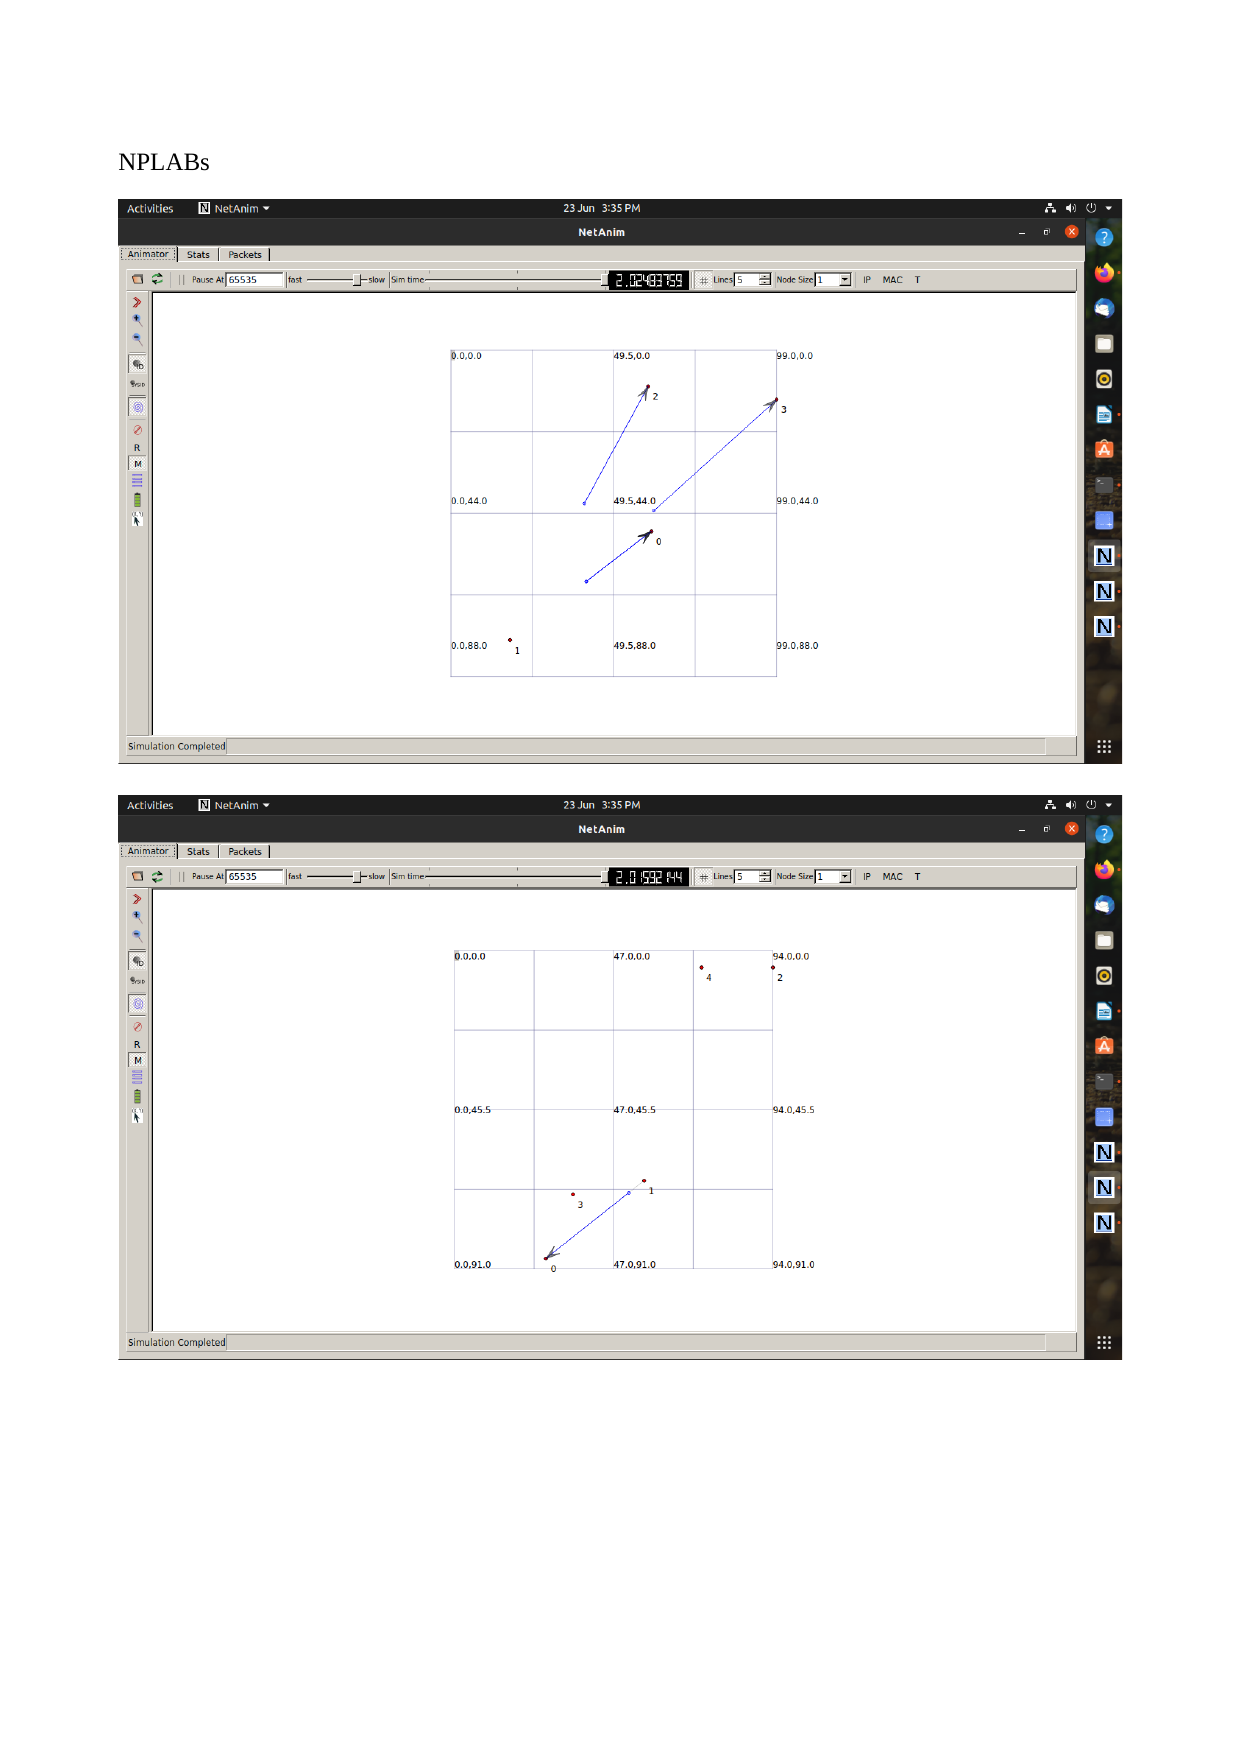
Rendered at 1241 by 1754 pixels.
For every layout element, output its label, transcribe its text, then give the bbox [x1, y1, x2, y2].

text NPLABs [118, 147, 1122, 176]
picture [118, 795, 1123, 1360]
picture [118, 199, 1123, 764]
